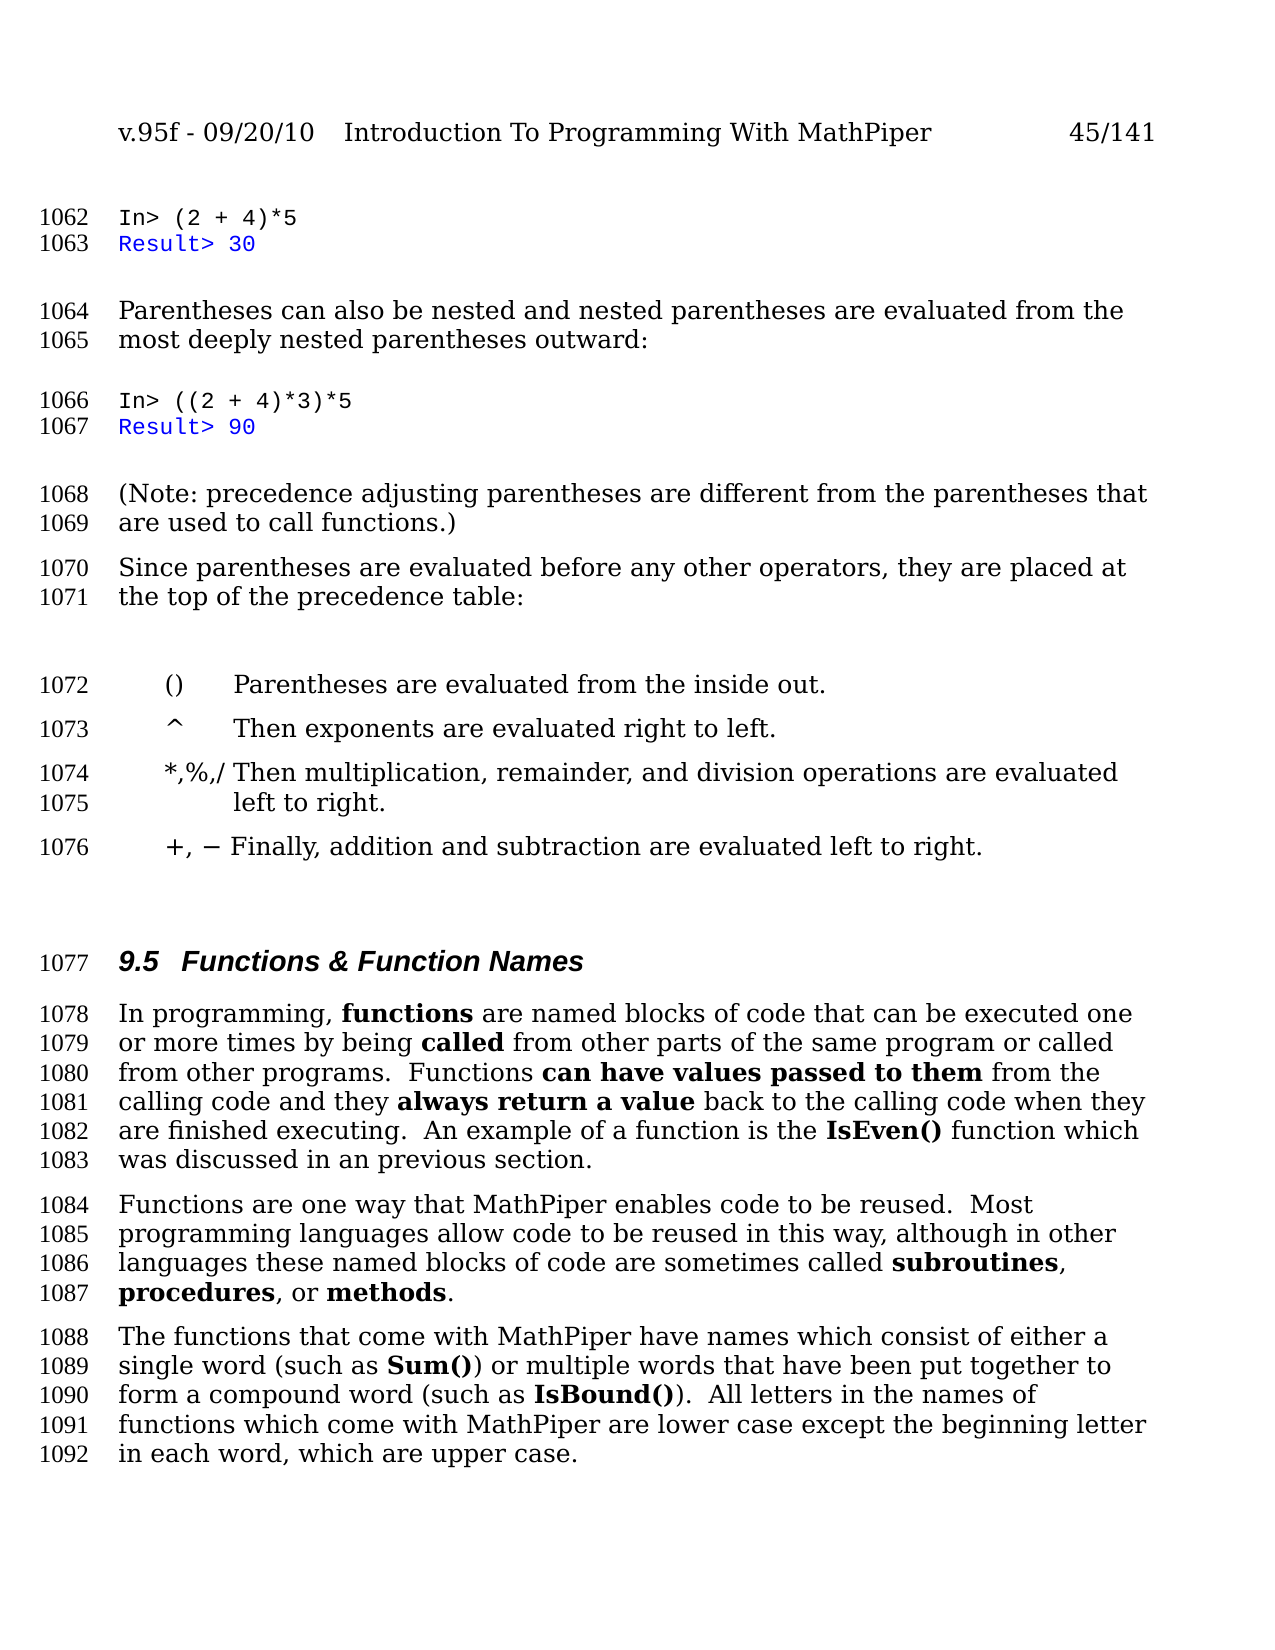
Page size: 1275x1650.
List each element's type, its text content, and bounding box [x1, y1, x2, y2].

text () Parentheses are evaluated from the inside out. [164, 670, 1157, 699]
text In> (2 + 4)*5 [118, 206, 1157, 232]
text *,%,/ Then multiplication, remainder, and division operations are evaluated left to right. [164, 759, 1157, 817]
text (Note: precedence adjusting parentheses are different from the parentheses that are used to call functions.) [118, 479, 1157, 538]
text Parentheses can also be nested and nested parentheses are evaluated from the most deeply nested parentheses outward: [118, 296, 1157, 354]
text In> ((2 + 4)*3)*5 [118, 389, 1157, 415]
text Result> 90 [118, 415, 1157, 441]
text ^ Then exponents are evaluated right to left. [164, 714, 1157, 744]
text The functions that come with MathPiper have names which consist of either a single word (such as Sum()) or multiple words that have been put together to form a compound word (such as IsBound()). All letters in the names of functions which come with MathPiper are lower case except the beginning letter in each word, which are upper case. [118, 1322, 1157, 1468]
text Result> 30 [118, 232, 1157, 258]
subtitle Functions & Function Names [118, 944, 1157, 978]
text In programming, functions are named blocks of code that can be executed one or more times by being called from other parts of the same program or called from other programs. Functions can have values passed to them from the calling code and they always return a value back to the calling code when they are finished executing. An example of a function is the IsEven() function which was discussed in an previous section. [118, 999, 1157, 1175]
text +, − Finally, addition and subtraction are evaluated left to right. [164, 832, 1157, 861]
text Since parentheses are evaluated before any other operators, they are placed at the top of the precedence table: [118, 553, 1157, 611]
text Functions are one way that MathPiper enables code to be reused. Most programming languages allow code to be reused in this way, although in other languages these named blocks of code are sometimes called subroutines, procedures, or methods. [118, 1190, 1157, 1307]
